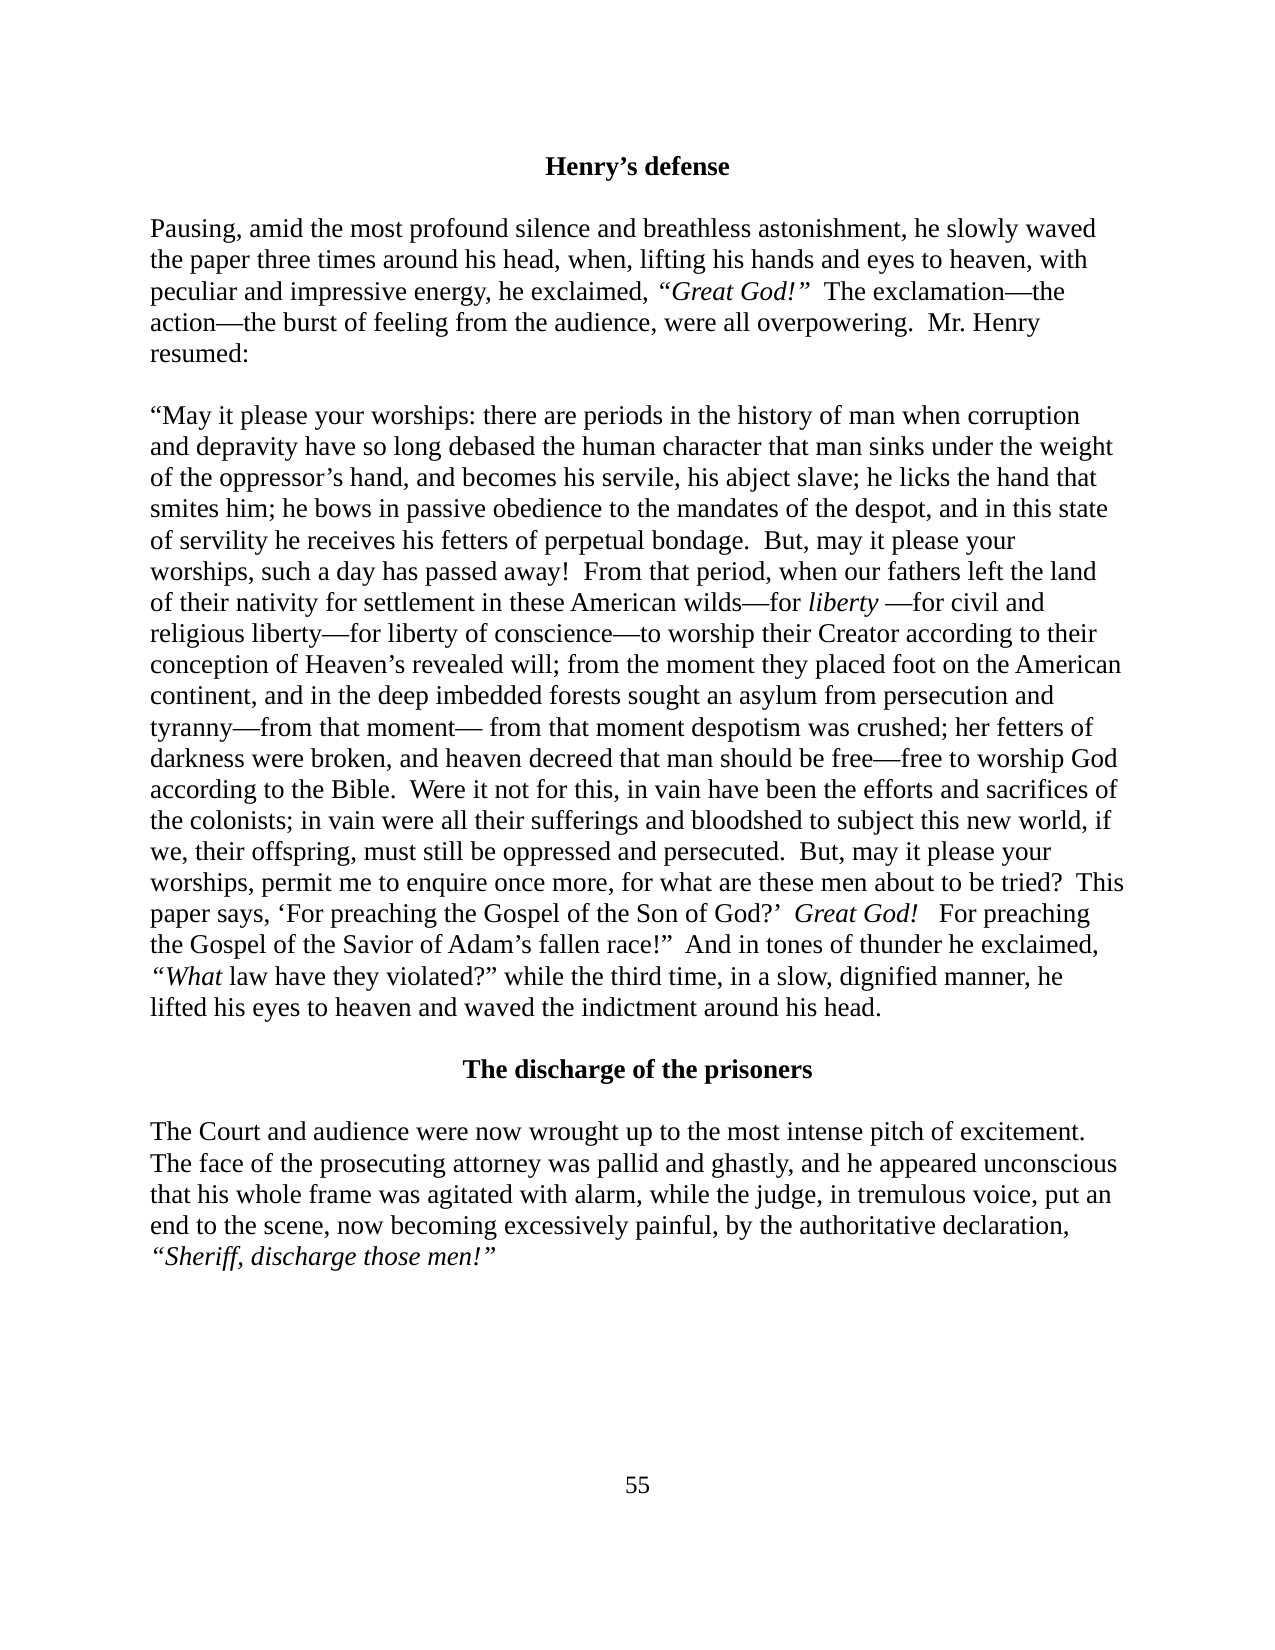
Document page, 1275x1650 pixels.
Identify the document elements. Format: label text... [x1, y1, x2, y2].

text Pausing, amid the most profound silence and breathless astonishment, he slowly waved the paper three times around his head, when, lifting his hands and eyes to heaven, with peculiar and impressive energy, he exclaimed, “Great God!” The exclamation—the action—the burst of feeling from the audience, were all overpowering. Mr. Henry resumed: [150, 212, 1125, 368]
text The Court and audience were now wrought up to the most intense pitch of excitement. The face of the prosecuting attorney was pallid and ghastly, and he appeared unconscious that his whole frame was agitated with alarm, while the judge, in tremulous voice, put an end to the scene, now becoming excessively painful, by the authoritative declaration, “Sheriff, discharge those men!” [150, 1116, 1125, 1271]
text Henry’s defense [150, 150, 1125, 181]
text The discharge of the prisoners [150, 1053, 1125, 1084]
text “May it please your worships: there are periods in the history of man when corruption and depravity have so long debased the human character that man sinks under the weight of the oppressor’s hand, and becomes his servile, his abject slave; he licks the hand that smites him; he bows in passive obedience to the mandates of the despot, and in this state of servility he receives his fetters of perpetual bondage. But, may it please your worships, such a day has passed away! From that period, when our fathers left the land of their nativity for settlement in these American wilds—for liberty —for civil and religious liberty—for liberty of conscience—to worship their Creator according to their conception of Heaven’s revealed will; from the moment they placed foot on the American continent, and in the deep imbedded forests sought an asylum from persecution and tyranny—from that moment— from that moment despotism was crushed; her fetters of darkness were broken, and heaven decreed that man should be free—free to worship God according to the Bible. Were it not for this, in vain have been the efforts and sacrifices of the colonists; in vain were all their sufferings and bloodshed to subject this new world, if we, their offspring, must still be oppressed and persecuted. But, may it please your worships, permit me to enquire once more, for what are these men about to be tried? This paper says, ‘For preaching the Gospel of the Son of God?’ Great God! For preaching the Gospel of the Savior of Adam’s fallen race!” And in tones of thunder he exclaimed, “What law have they violated?” while the third time, in a slow, dignified manner, he lifted his eyes to heaven and waved the indictment around his head. [150, 399, 1125, 1022]
